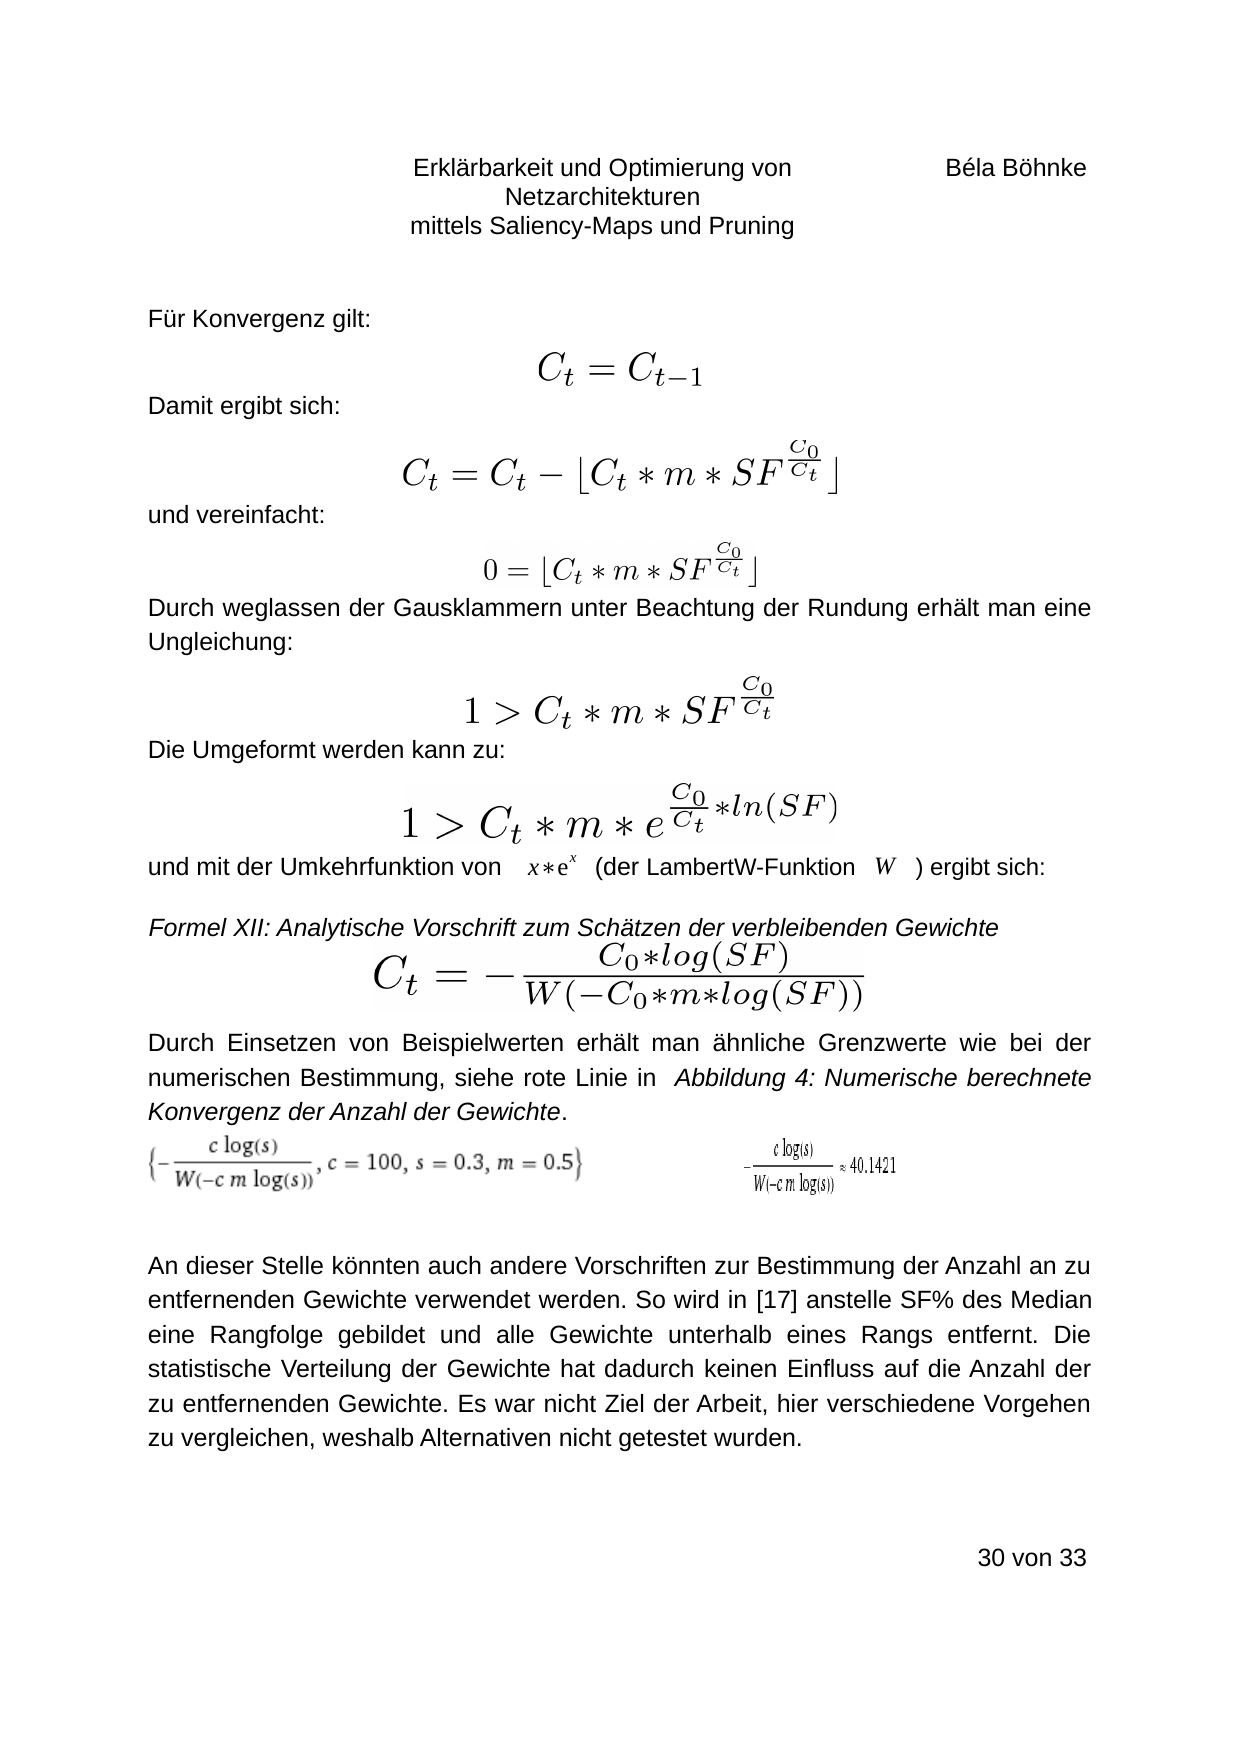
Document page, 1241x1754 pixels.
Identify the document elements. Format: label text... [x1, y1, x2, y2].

picture [148, 1134, 585, 1196]
text An dieser Stelle könnten auch andere Vorschriften zur Bestimmung der Anzahl an zu entfernenden Gewichte verwendet werden. So wird in [17] anstelle SF% des Median eine Rangfolge gebildet und alle Gewichte unterhalb eines Rangs entfernt. Die statistische Verteilung der Gewichte hat dadurch keinen Einfluss auf die Anzahl der zu entfernenden Gewichte. Es war nicht Ziel der Arbeit, hier verschiedene Vorgehen zu vergleichen, weshalb Alternativen nicht getestet wurden. [148, 1251, 1093, 1452]
text Durch Einsetzen von Beispielwerten erhält man ähnliche Grenzwerte wie bei der numerischen Bestimmung, siehe rote Linie in Abbildung 4: Numerische berechnete Konvergenz der Anzahl der Gewichte. [148, 901, 1093, 1126]
text Für Konvergenz gilt: [148, 303, 1093, 332]
picture [538, 352, 702, 386]
picture [403, 783, 837, 844]
picture [466, 676, 774, 729]
text und vereinfacht: [148, 440, 1093, 528]
text und mit der Umkehrfunktion von (der LambertW-Funktion) ergibt sich: [148, 784, 1093, 880]
picture [374, 941, 865, 1012]
picture [403, 440, 837, 494]
picture [743, 1137, 1018, 1199]
text Durch weglassen der Gausklammern unter Beachtung der Rundung erhält man eine Ungleichung: [148, 549, 1093, 656]
text Formel XII: Analytische Vorschrift zum Schätzen der verbleibenden Gewichte [148, 913, 1090, 942]
picture [484, 542, 756, 587]
text Die Umgeformt werden kann zu: [148, 676, 1093, 763]
text Damit ergibt sich: [148, 353, 1093, 419]
